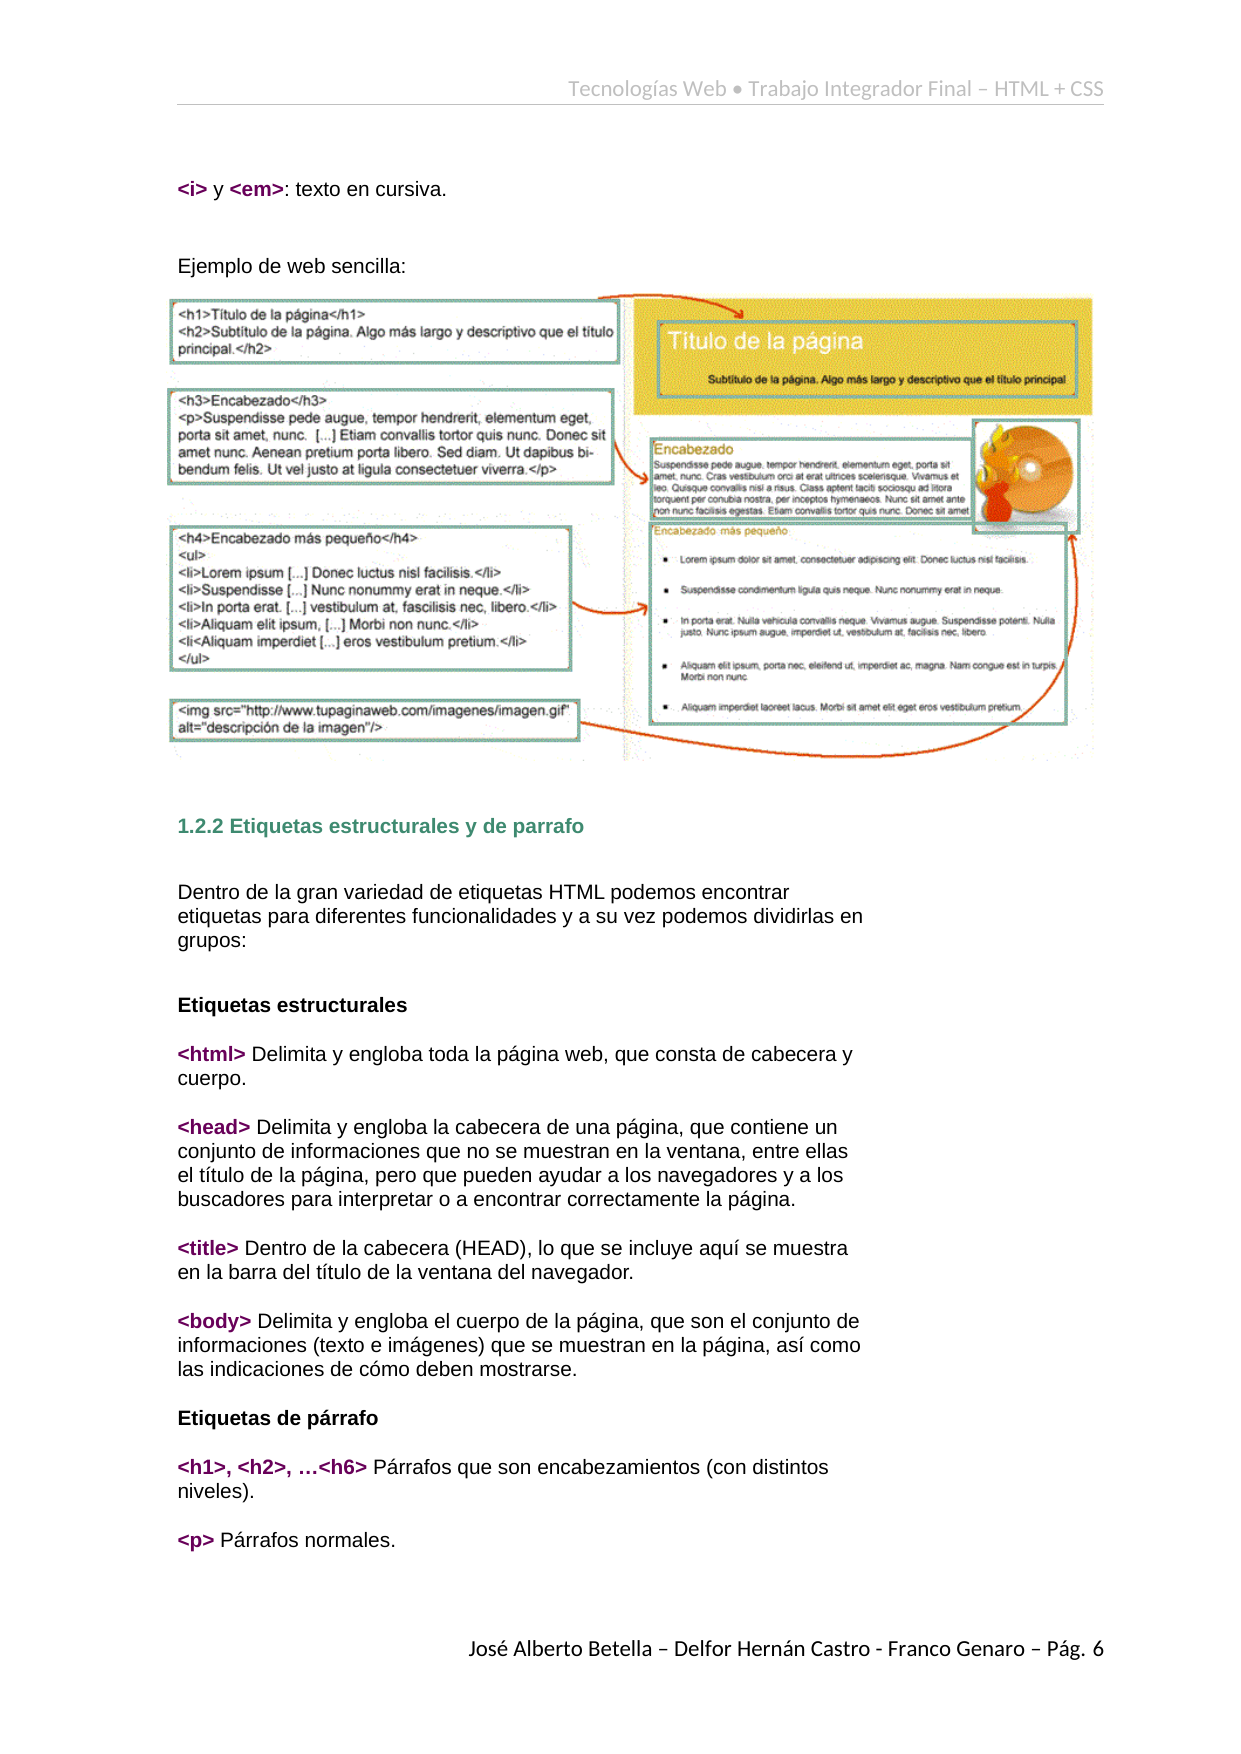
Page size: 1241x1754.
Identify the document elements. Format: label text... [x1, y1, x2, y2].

list <head> Delimita y engloba la cabecera de una página, que contiene un conjunto de informaciones que no se muestran en la ventana, entre ellas el título de la página, pero que pueden ayudar a los navegadores y a los buscadores para interpretar o a encontrar correctamente la página. [177, 1115, 867, 1211]
text <i> y <em>: texto en cursiva. [177, 176, 862, 200]
picture [166, 292, 1096, 761]
list <h1>, <h2>, …<h6> Párrafos que son encabezamientos (con distintos niveles). [177, 1454, 867, 1502]
text Dentro de la gran variedad de etiquetas HTML podemos encontrar etiquetas para diferentes funcionalidades y a su vez podemos dividirlas en grupos: [177, 879, 867, 951]
list <body> Delimita y engloba el cuerpo de la página, que son el conjunto de informaciones (texto e imágenes) que se muestran en la página, así como las indicaciones de cómo deben mostrarse. [177, 1309, 867, 1381]
text [177, 761, 867, 789]
text Etiquetas estructurales [177, 993, 867, 1017]
list <title> Dentro de la cabecera (HEAD), lo que se incluye aquí se muestra en la barra del título de la ventana del navegador. [177, 1236, 867, 1284]
list <html> Delimita y engloba toda la página web, que consta de cabecera y cuerpo. [177, 1042, 867, 1090]
text Etiquetas de párrafo [177, 1406, 867, 1429]
list <p> Párrafos normales. [177, 1527, 867, 1551]
text Ejemplo de web sencilla: [177, 254, 867, 292]
text 1.2.2 Etiquetas estructurales y de parrafo [177, 814, 867, 838]
